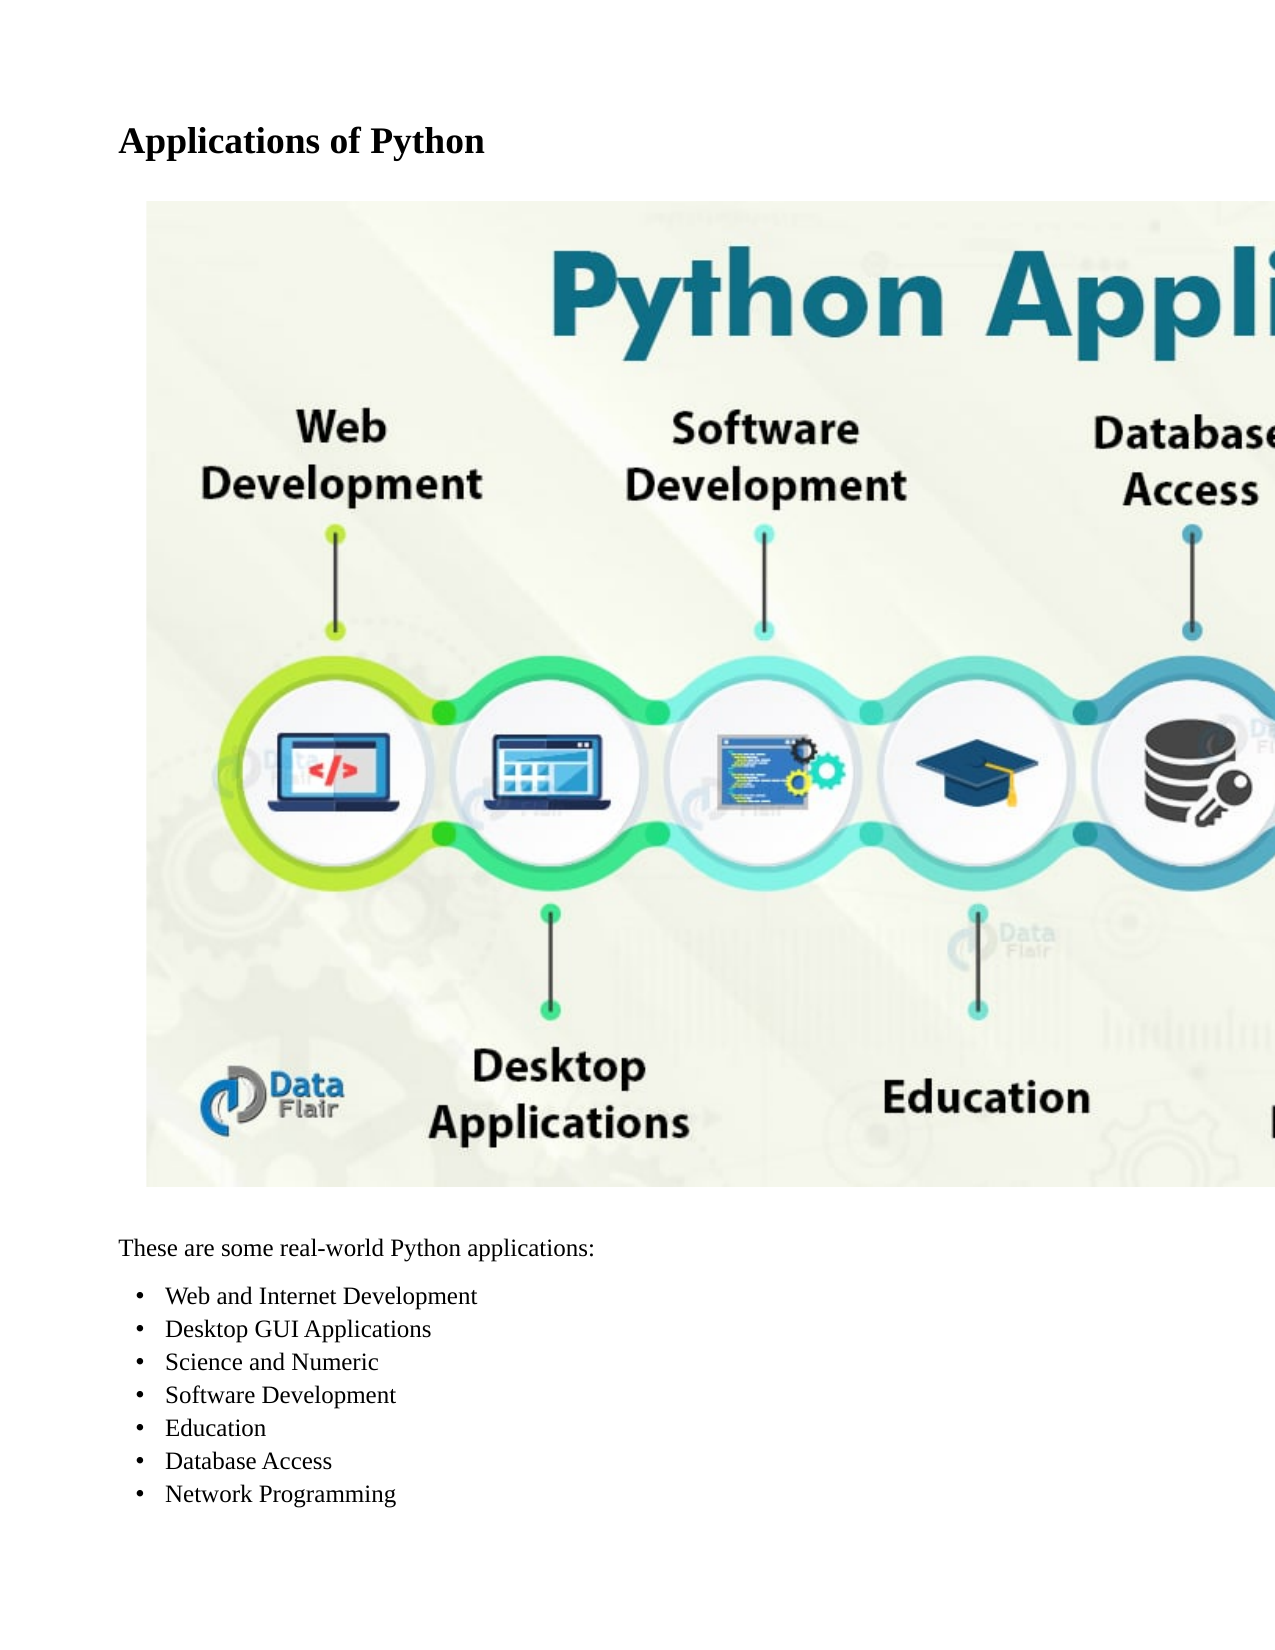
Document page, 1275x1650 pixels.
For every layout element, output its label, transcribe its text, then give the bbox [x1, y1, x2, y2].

list Desktop GUI Applications [136, 1314, 1157, 1343]
list Database Access [136, 1446, 1157, 1475]
list Software Development [136, 1380, 1157, 1409]
list Network Programming [136, 1479, 1157, 1508]
list Science and Numeric [136, 1347, 1157, 1376]
list Education [136, 1413, 1157, 1442]
subtitle Applications of Python [118, 118, 1157, 161]
picture [146, 201, 1275, 1187]
list Web and Internet Development [136, 1281, 1157, 1309]
text These are some real-world Python applications: [118, 1233, 1157, 1262]
